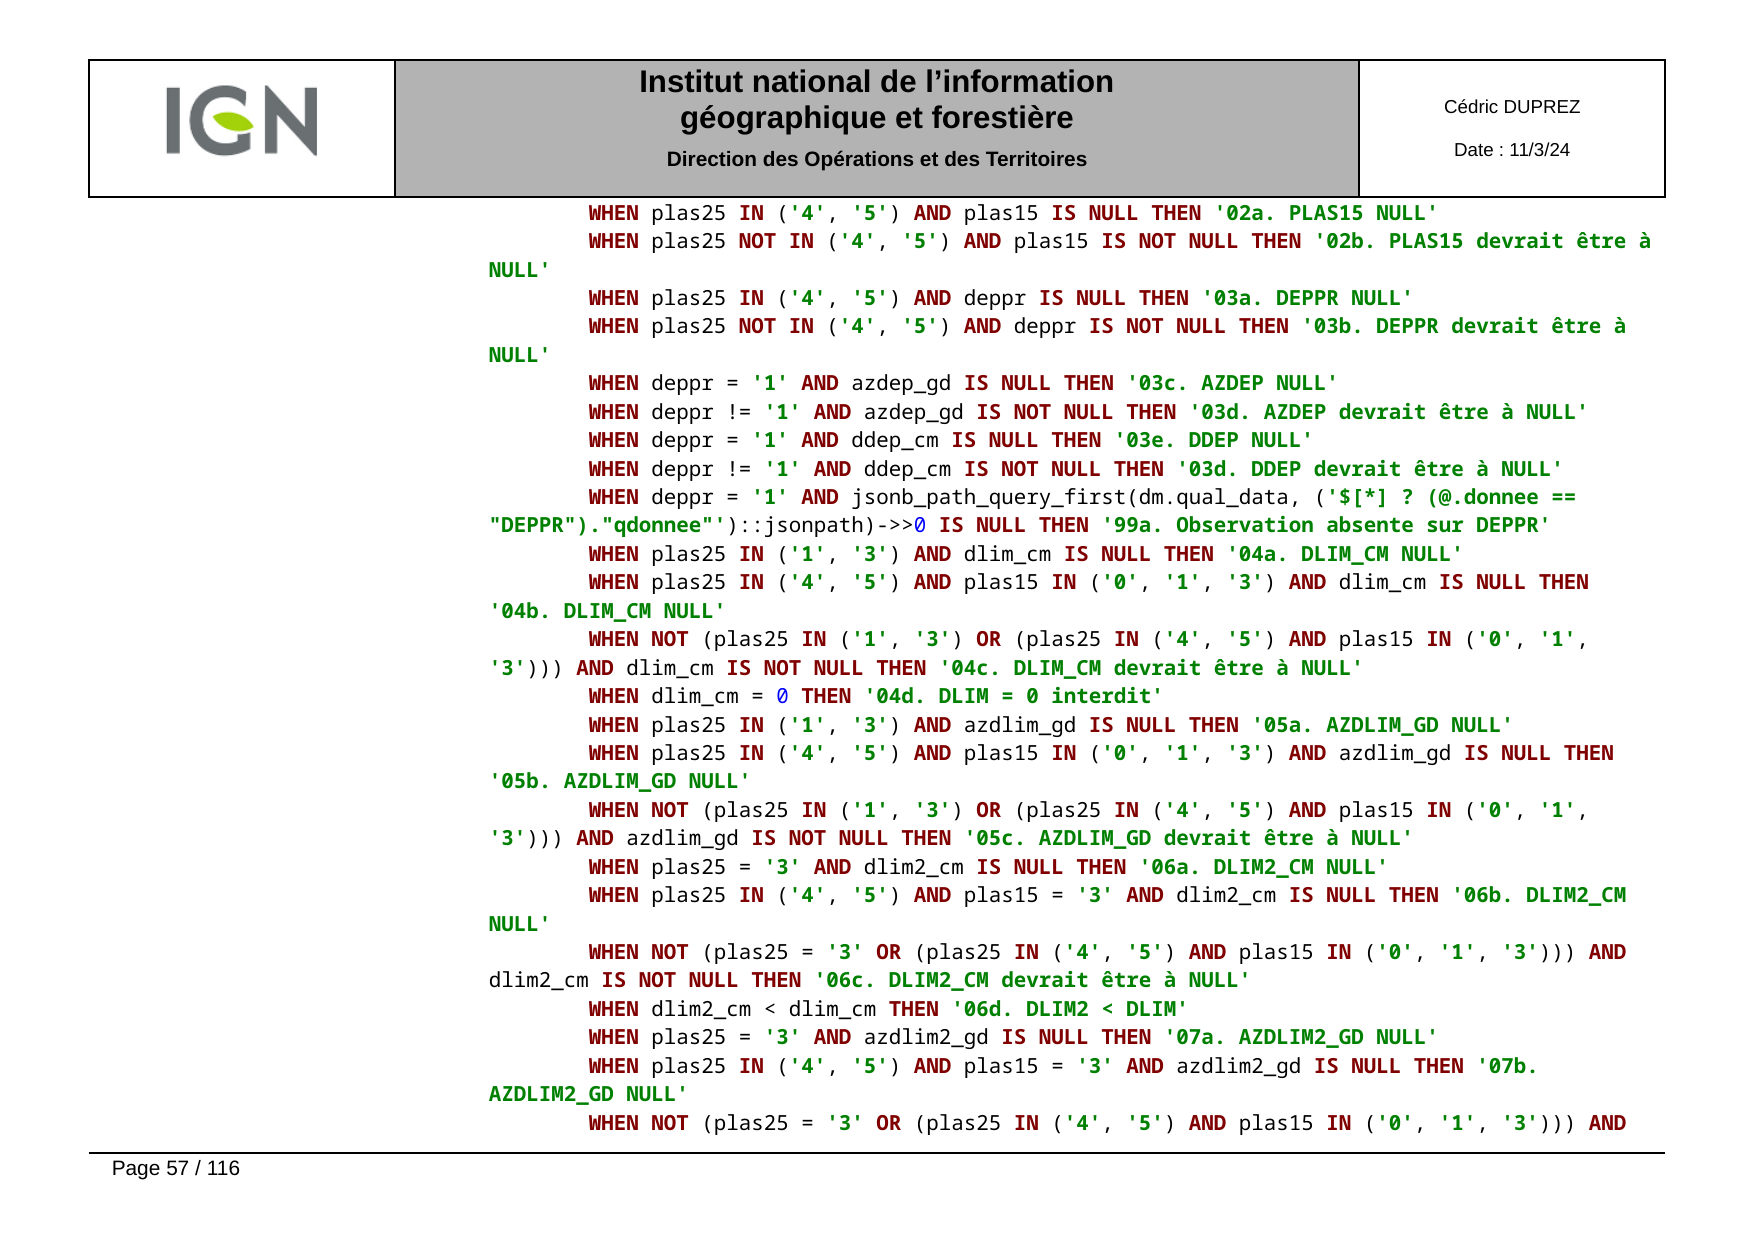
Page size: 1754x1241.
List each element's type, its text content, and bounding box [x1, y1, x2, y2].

picture [141, 62, 343, 180]
table_cell [89, 198, 483, 1142]
table_cell WHEN plas25 IN ('4', '5') AND plas15 IS NULL THEN '02a. PLAS15 NULL' WHEN plas25 NOT IN ('4', '5') AND plas15 IS NOT NULL THEN '02b. PLAS15 devrait être à NULL' WHEN plas25 IN ('4', '5') AND deppr IS NULL THEN '03a. DEPPR NULL' WHEN plas25 NOT IN ('4', '5') AND deppr IS NOT NULL THEN '03b. DEPPR devrait être à NULL' WHEN deppr = '1' AND azdep_gd IS NULL THEN '03c. AZDEP NULL' WHEN deppr != '1' AND azdep_gd IS NOT NULL THEN '03d. AZDEP devrait être à NULL' WHEN deppr = '1' AND ddep_cm IS NULL THEN '03e. DDEP NULL' WHEN deppr != '1' AND ddep_cm IS NOT NULL THEN '03d. DDEP devrait être à NULL' WHEN deppr = '1' AND jsonb_path_query_first(dm.qual_data, ('$[*] ? (@.donnee == "DEPPR")."qdonnee"')::jsonpath)->>0 IS NULL THEN '99a. Observation absente sur DEPPR' WHEN plas25 IN ('1', '3') AND dlim_cm IS NULL THEN '04a. DLIM_CM NULL' WHEN plas25 IN ('4', '5') AND plas15 IN ('0', '1', '3') AND dlim_cm IS NULL THEN '04b. DLIM_CM NULL' WHEN NOT (plas25 IN ('1', '3') OR (plas25 IN ('4', '5') AND plas15 IN ('0', '1', '3'))) AND dlim_cm IS NOT NULL THEN '04c. DLIM_CM devrait être à NULL' WHEN dlim_cm = 0 THEN '04d. DLIM = 0 interdit' WHEN plas25 IN ('1', '3') AND azdlim_gd IS NULL THEN '05a. AZDLIM_GD NULL' WHEN plas25 IN ('4', '5') AND plas15 IN ('0', '1', '3') AND azdlim_gd IS NULL THEN '05b. AZDLIM_GD NULL' WHEN NOT (plas25 IN ('1', '3') OR (plas25 IN ('4', '5') AND plas15 IN ('0', '1', '3'))) AND azdlim_gd IS NOT NULL THEN '05c. AZDLIM_GD devrait être à NULL' WHEN plas25 = '3' AND dlim2_cm IS NULL THEN '06a. DLIM2_CM NULL' WHEN plas25 IN ('4', '5') AND plas15 = '3' AND dlim2_cm IS NULL THEN '06b. DLIM2_CM NULL' WHEN NOT (plas25 = '3' OR (plas25 IN ('4', '5') AND plas15 IN ('0', '1', '3'))) AND dlim2_cm IS NOT NULL THEN '06c. DLIM2_CM devrait être à NULL' WHEN dlim2_cm < dlim_cm THEN '06d. DLIM2 < DLIM' WHEN plas25 = '3' AND azdlim2_gd IS NULL THEN '07a. AZDLIM2_GD NULL' WHEN plas25 IN ('4', '5') AND plas15 = '3' AND azdlim2_gd IS NULL THEN '07b. AZDLIM2_GD NULL' WHEN NOT (plas25 = '3' OR (plas25 IN ('4', '5') AND plas15 IN ('0', '1', '3'))) AND [483, 198, 1665, 1142]
